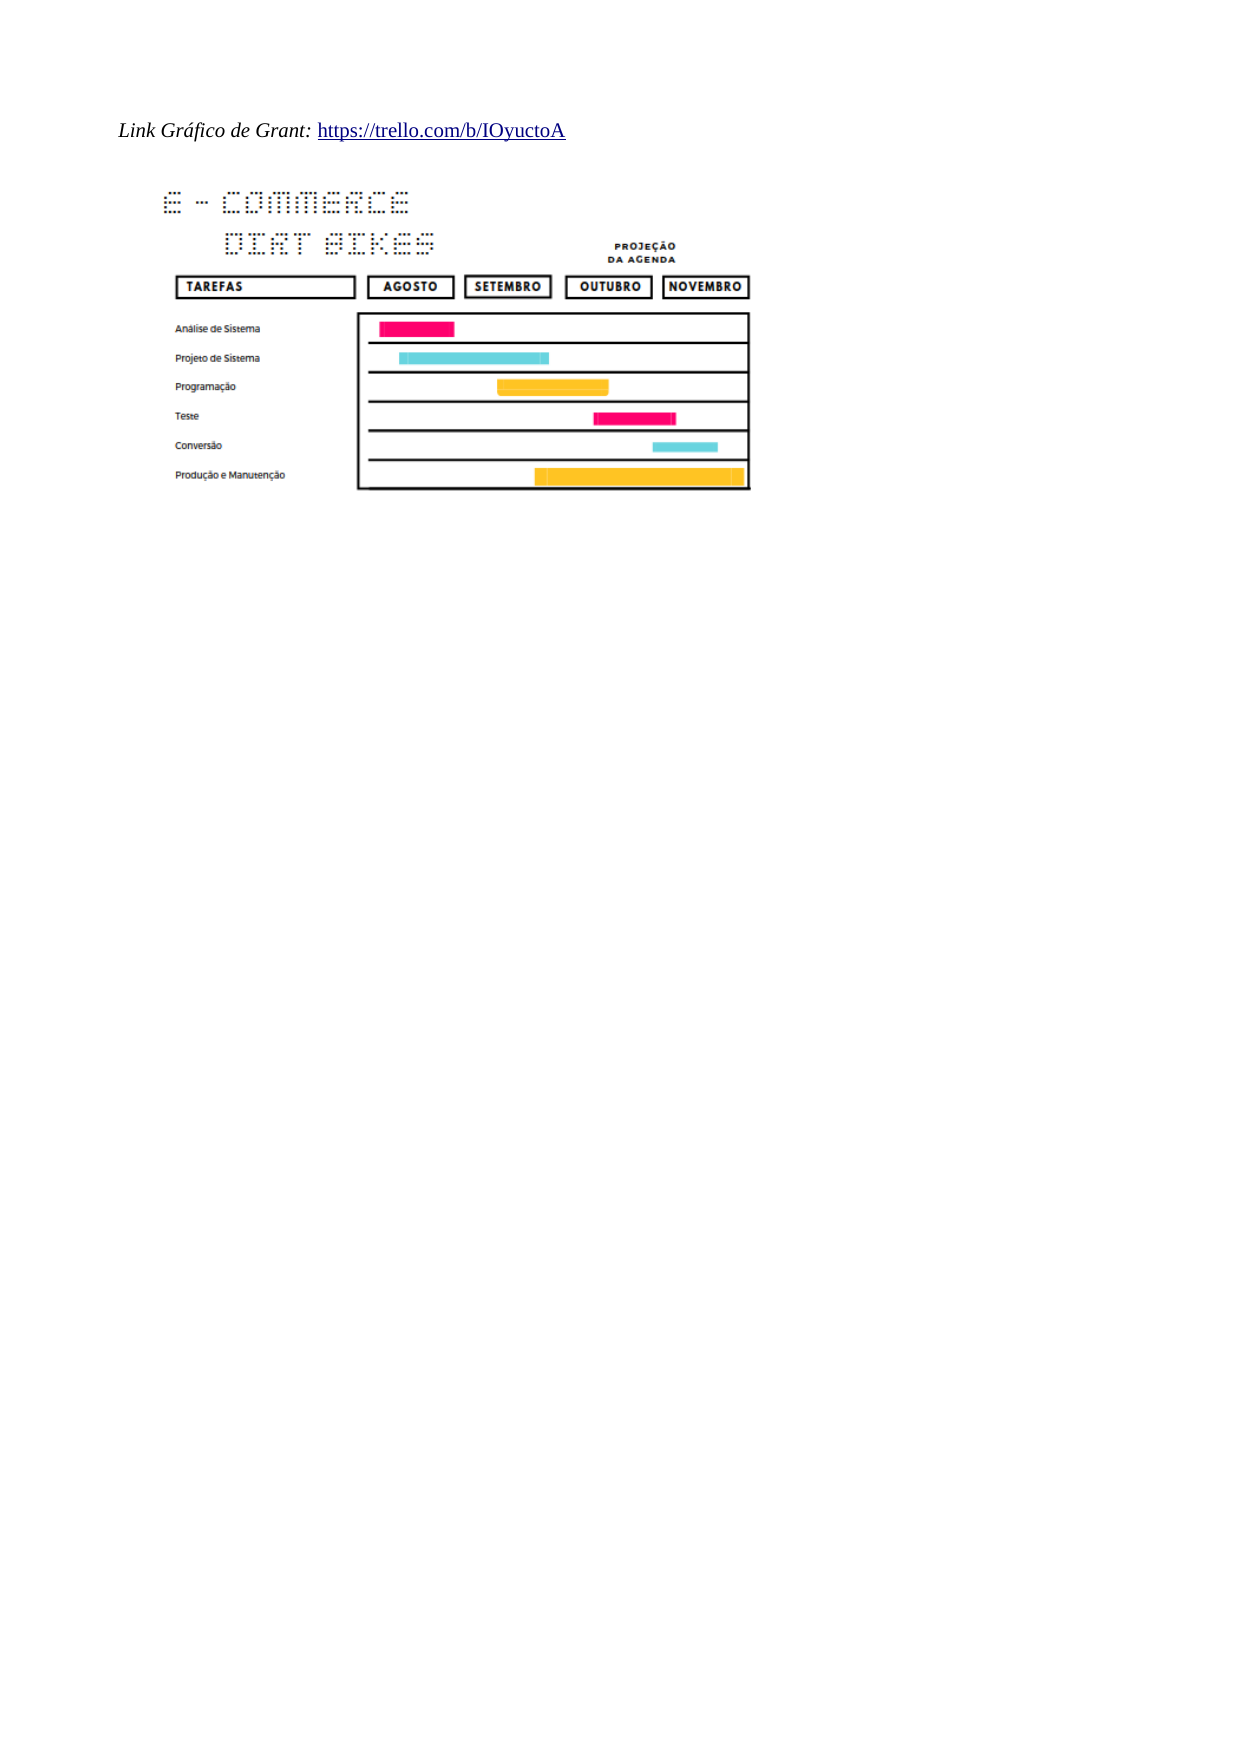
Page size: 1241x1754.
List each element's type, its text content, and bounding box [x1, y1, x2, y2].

picture [434, 166, 767, 514]
text Link Gráfico de Grant: https://trello.com/b/IOyuctoA [118, 118, 1122, 142]
